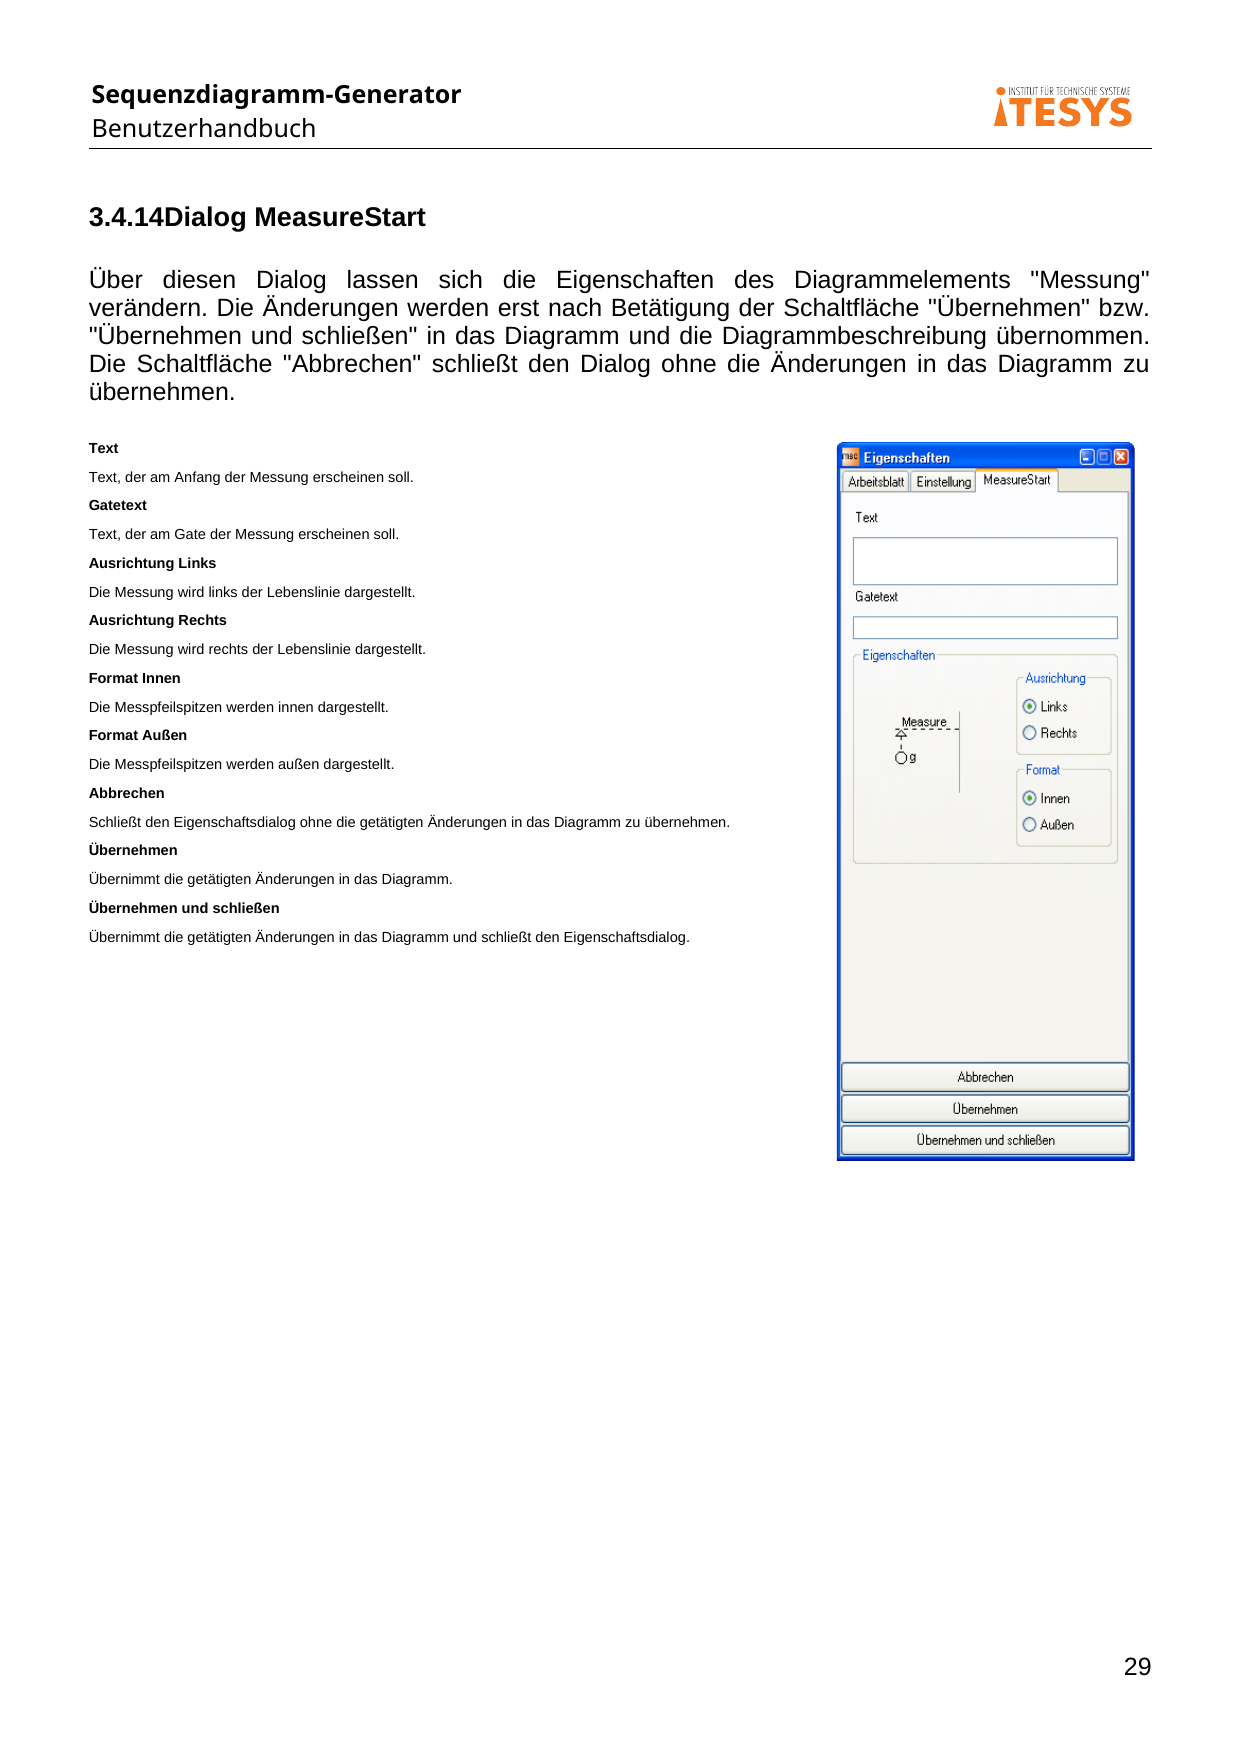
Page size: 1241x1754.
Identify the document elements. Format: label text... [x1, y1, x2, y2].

table_cell Ausrichtung Links [89, 549, 812, 577]
table_header [813, 434, 1151, 1169]
table_cell Die Messung wird links der Lebenslinie dargestellt. [89, 578, 812, 606]
table_cell Ausrichtung Rechts [89, 606, 812, 635]
table_cell Format Außen [89, 721, 812, 750]
table_cell Übernimmt die getätigten Änderungen in das Diagramm und schließt den Eigenschaftsdialog. [89, 923, 812, 951]
table_cell Format Innen [89, 664, 812, 692]
table_cell Übernehmen und schließen [89, 894, 812, 922]
table_cell Die Messpfeilspitzen werden innen dargestellt. [89, 693, 812, 721]
table_cell Die Messung wird rechts der Lebenslinie dargestellt. [89, 635, 812, 664]
table_header Text [89, 434, 812, 462]
table_cell Text, der am Gate der Messung erscheinen soll. [89, 520, 812, 549]
table_cell Übernehmen [89, 836, 812, 865]
table_cell Gatetext [89, 491, 812, 520]
picture [993, 85, 1133, 127]
table_cell Übernimmt die getätigten Änderungen in das Diagramm. [89, 865, 812, 894]
subtitle Dialog MeasureStart [88, 202, 1152, 232]
table_cell Text, der am Anfang der Messung erscheinen soll. [89, 463, 812, 491]
text Über diesen Dialog lassen sich die Eigenschaften des Diagrammelements "Messung" verändern. Die Änderungen werden erst nach Betätigung der Schaltfläche "Übernehmen" bzw. "Übernehmen und schließen" in das Diagramm und die Diagrammbeschreibung übernommen. Die Schaltfläche "Abbrechen" schließt den Dialog ohne die Änderungen in das Diagramm zu übernehmen. [88, 266, 1152, 406]
picture [836, 442, 1135, 1161]
table_cell Abbrechen [89, 779, 812, 807]
table_header [89, 951, 812, 1169]
table_cell Die Messpfeilspitzen werden außen dargestellt. [89, 750, 812, 779]
table_cell Schließt den Eigenschaftsdialog ohne die getätigten Änderungen in das Diagramm zu übernehmen. [89, 808, 812, 836]
